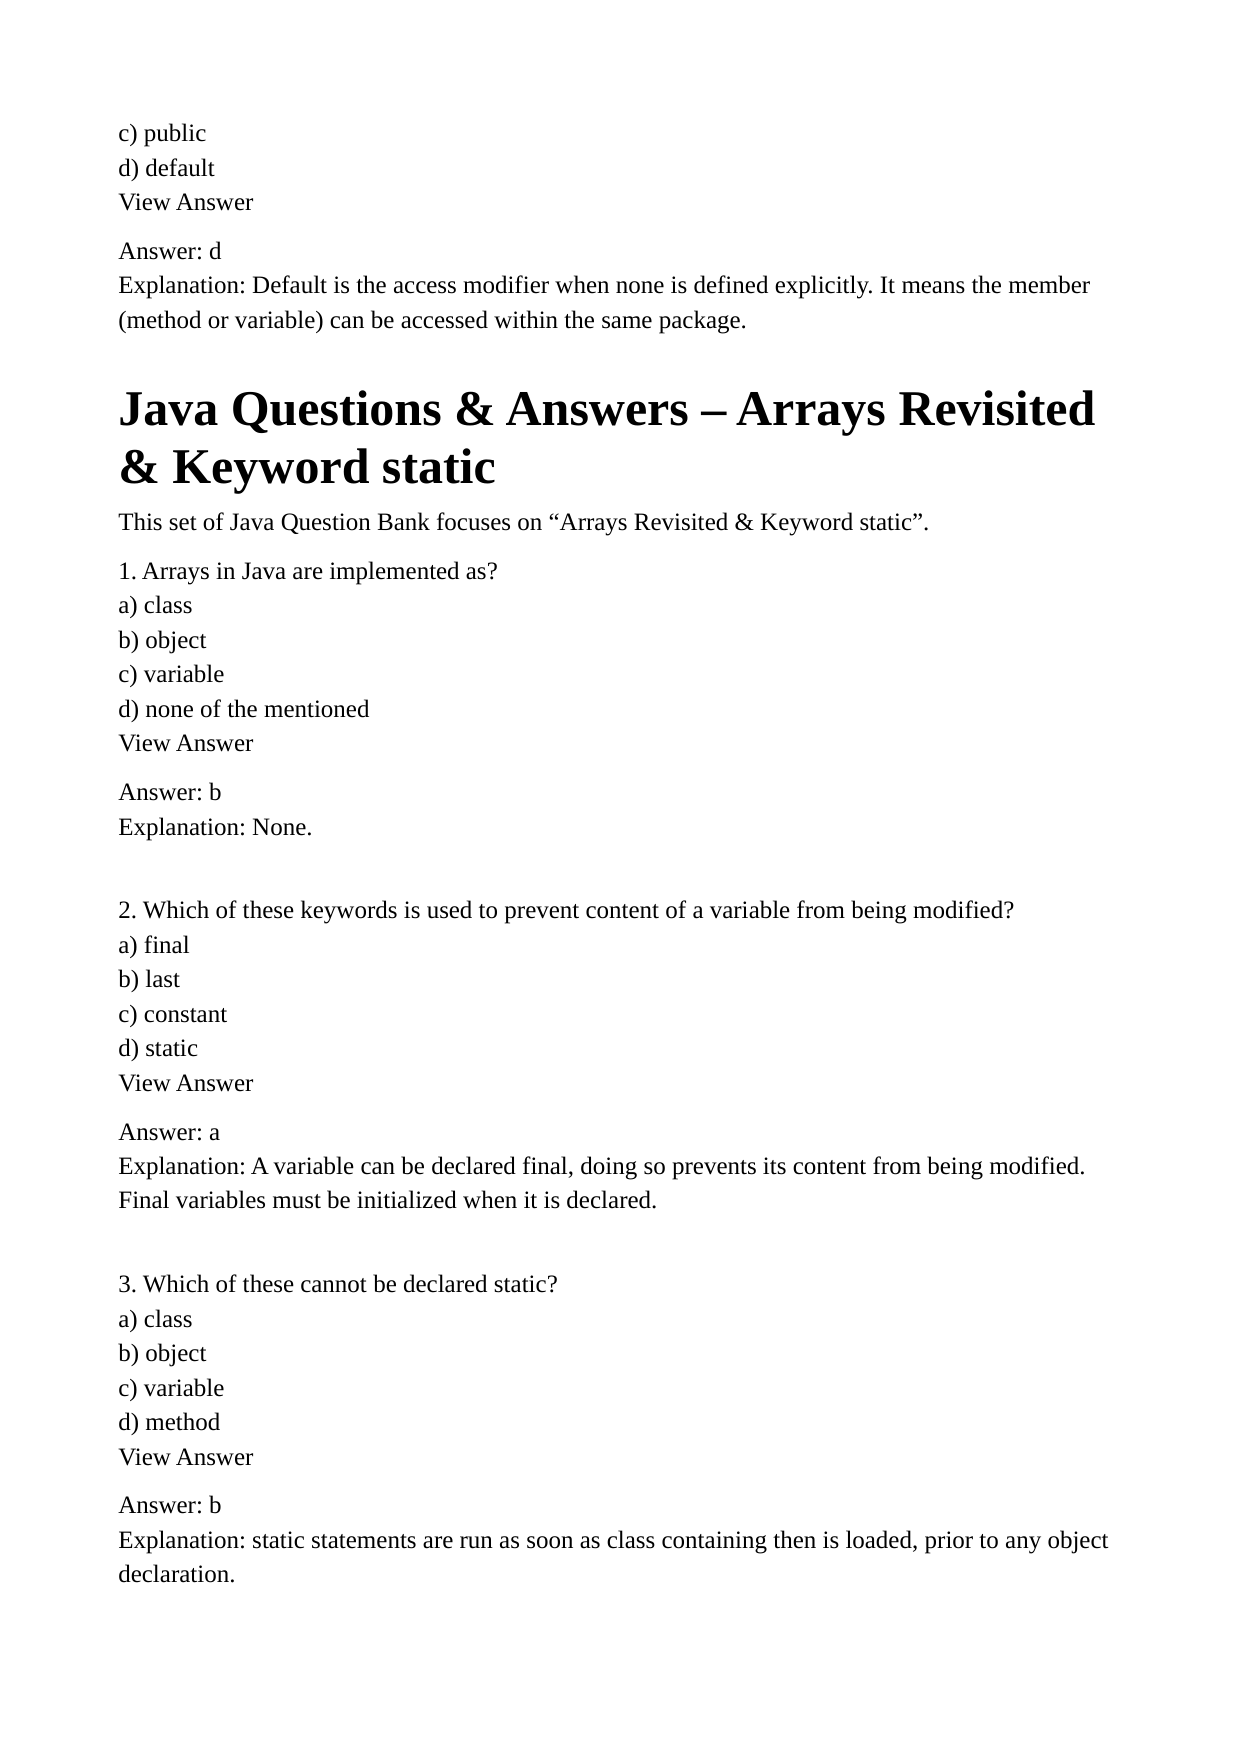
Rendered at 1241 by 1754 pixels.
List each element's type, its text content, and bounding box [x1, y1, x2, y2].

text Answer: b Explanation: static statements are run as soon as class containing then is loaded, prior to any object declaration. [118, 1491, 1122, 1623]
text Answer: d Explanation: Default is the access modifier when none is defined explicitly. It means the member (method or variable) can be accessed within the same package. [118, 236, 1122, 334]
subtitle Java Questions & Answers – Arrays Revisited & Keyword static [118, 379, 1122, 494]
text This set of Java Question Bank focuses on “Arrays Revisited & Keyword static”. [118, 507, 1122, 535]
text 2. Which of these keywords is used to prevent content of a variable from being modified? a) final b) last c) constant d) static View Answer [118, 895, 1122, 1096]
text Answer: a Explanation: A variable can be declared final, doing so prevents its content from being modified. Final variables must be initialized when it is declared. [118, 1117, 1122, 1249]
text 1. Arrays in Java are implemented as? a) class b) object c) variable d) none of the mentioned View Answer [118, 556, 1122, 757]
text 3. Which of these cannot be declared static? a) class b) object c) variable d) method View Answer [118, 1269, 1122, 1470]
text c) public d) default View Answer [118, 118, 1122, 216]
text Answer: b Explanation: None. [118, 777, 1122, 875]
